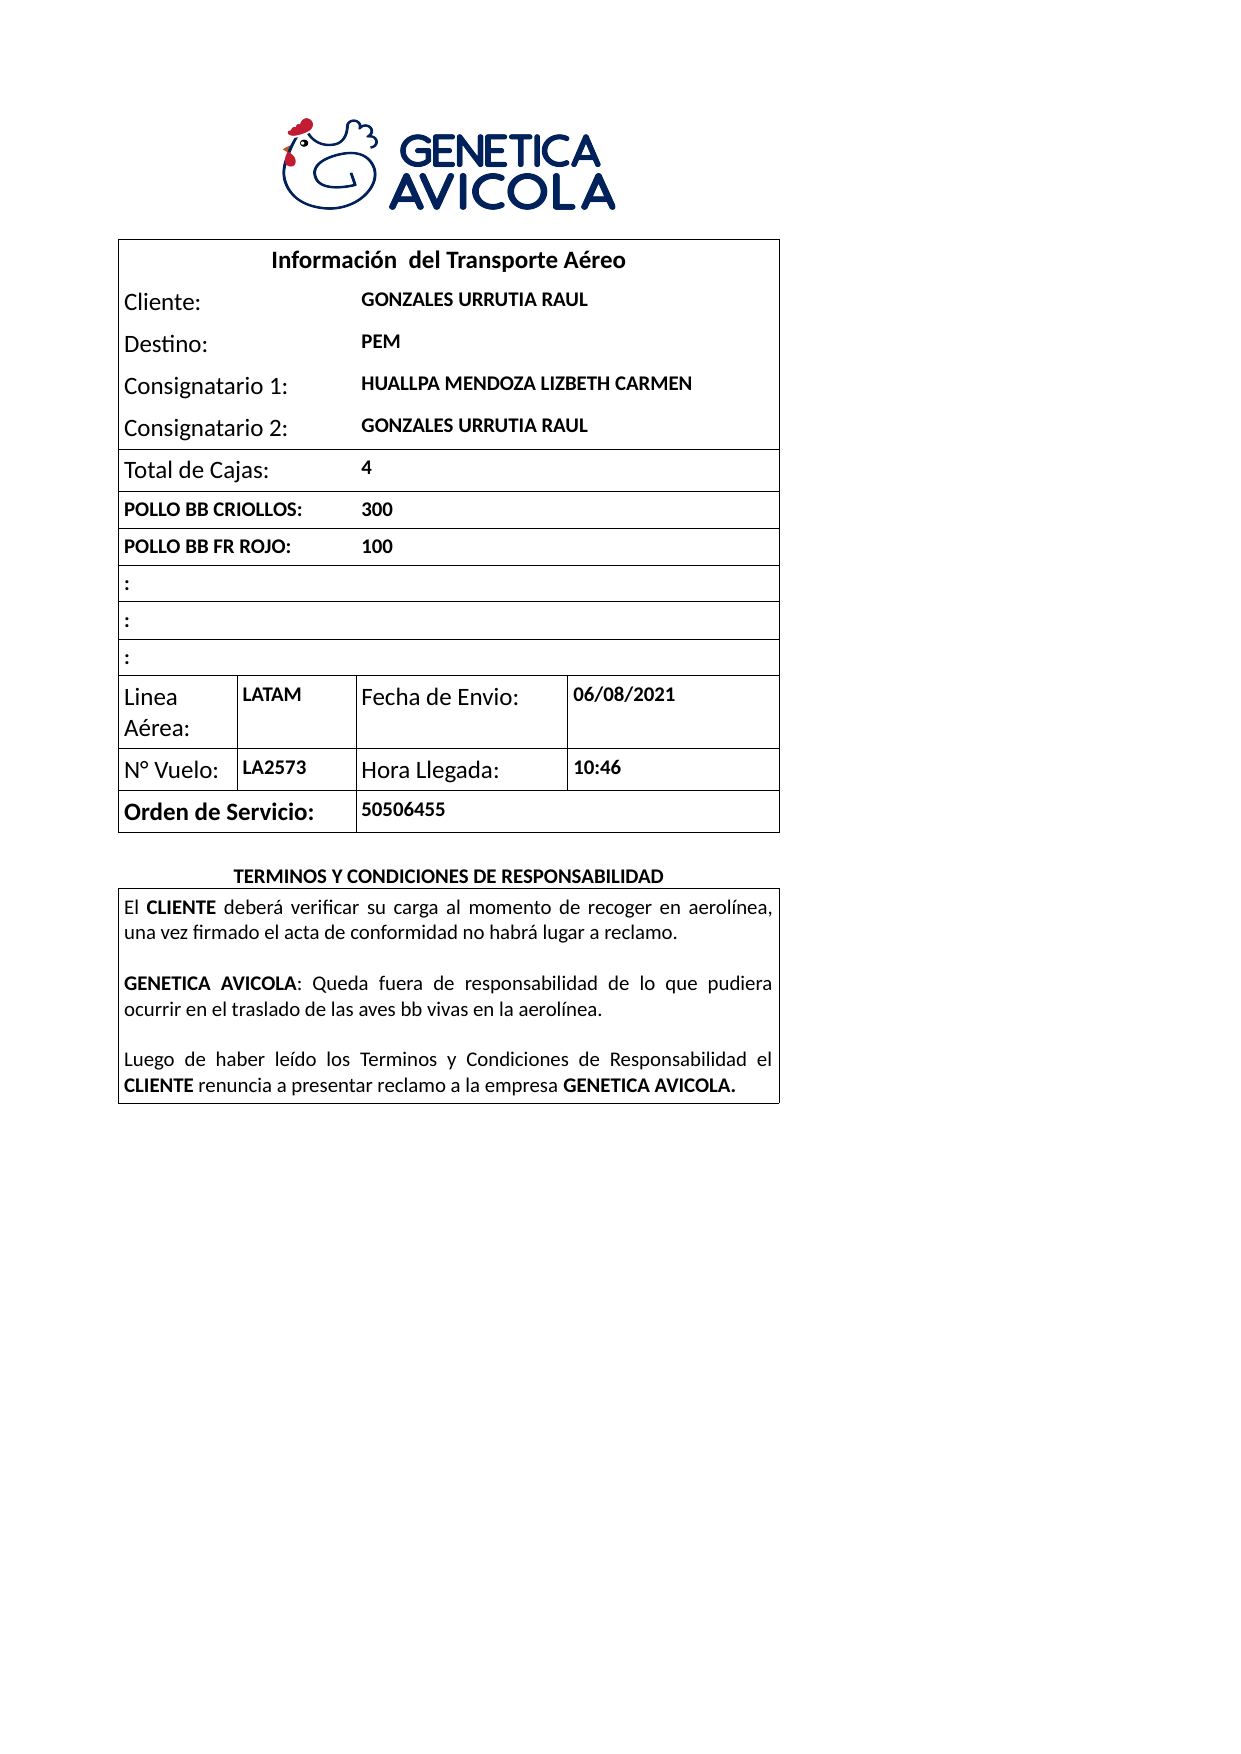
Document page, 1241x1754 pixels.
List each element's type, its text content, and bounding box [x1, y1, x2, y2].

table_cell : [119, 566, 356, 601]
table_cell Orden de Servicio: [119, 791, 356, 832]
table_cell 06/08/2021 [568, 676, 779, 748]
table_cell Hora Llegada: [357, 749, 567, 790]
table_cell [356, 566, 779, 601]
table_cell PEM [356, 323, 779, 364]
table_cell : [119, 602, 356, 638]
table_cell El CLIENTE deberá verificar su carga al momento de recoger en aerolínea, una vez firmado el acta de conformidad no habrá lugar a reclamo. GENETICA AVICOLA: Queda fuera de responsabilidad de lo que pudiera ocurrir en el traslado de las aves bb vivas en la aerolínea. Luego de haber leído los Terminos y Condiciones de Responsabilidad el CLIENTE renuncia a presentar reclamo a la empresa GENETICA AVICOLA. [119, 889, 779, 1103]
table_cell 50506455 [357, 791, 779, 832]
table_cell LATAM [238, 676, 356, 748]
table_cell Fecha de Envio: [357, 676, 567, 748]
table_cell [356, 640, 779, 675]
table_cell [356, 602, 779, 638]
table_header Información del Transporte Aéreo [119, 240, 779, 281]
table_cell TERMINOS Y CONDICIONES DE RESPONSABILIDAD [118, 833, 779, 888]
table_cell Destino: [119, 323, 356, 364]
table_cell GONZALES URRUTIA RAUL [356, 406, 779, 448]
table_cell HUALLPA MENDOZA LIZBETH CARMEN [356, 365, 779, 406]
table_cell 300 [356, 492, 779, 527]
table_cell : [119, 640, 356, 675]
table_cell POLLO BB FR ROJO: [119, 529, 356, 564]
table_cell 4 [356, 450, 779, 491]
table_cell Consignatario 1: [119, 365, 356, 406]
table_cell Total de Cajas: [119, 450, 356, 491]
table_cell GONZALES URRUTIA RAUL [356, 281, 779, 322]
table_cell N° Vuelo: [119, 749, 237, 790]
table_cell 100 [356, 529, 779, 564]
table_cell Linea Aérea: [119, 676, 237, 748]
table_cell POLLO BB CRIOLLOS: [119, 492, 356, 527]
table_cell Consignatario 2: [119, 406, 356, 448]
table_cell LA2573 [238, 749, 356, 790]
table_cell Cliente: [119, 281, 356, 322]
picture [282, 118, 616, 210]
table_cell 10:46 [568, 749, 779, 790]
